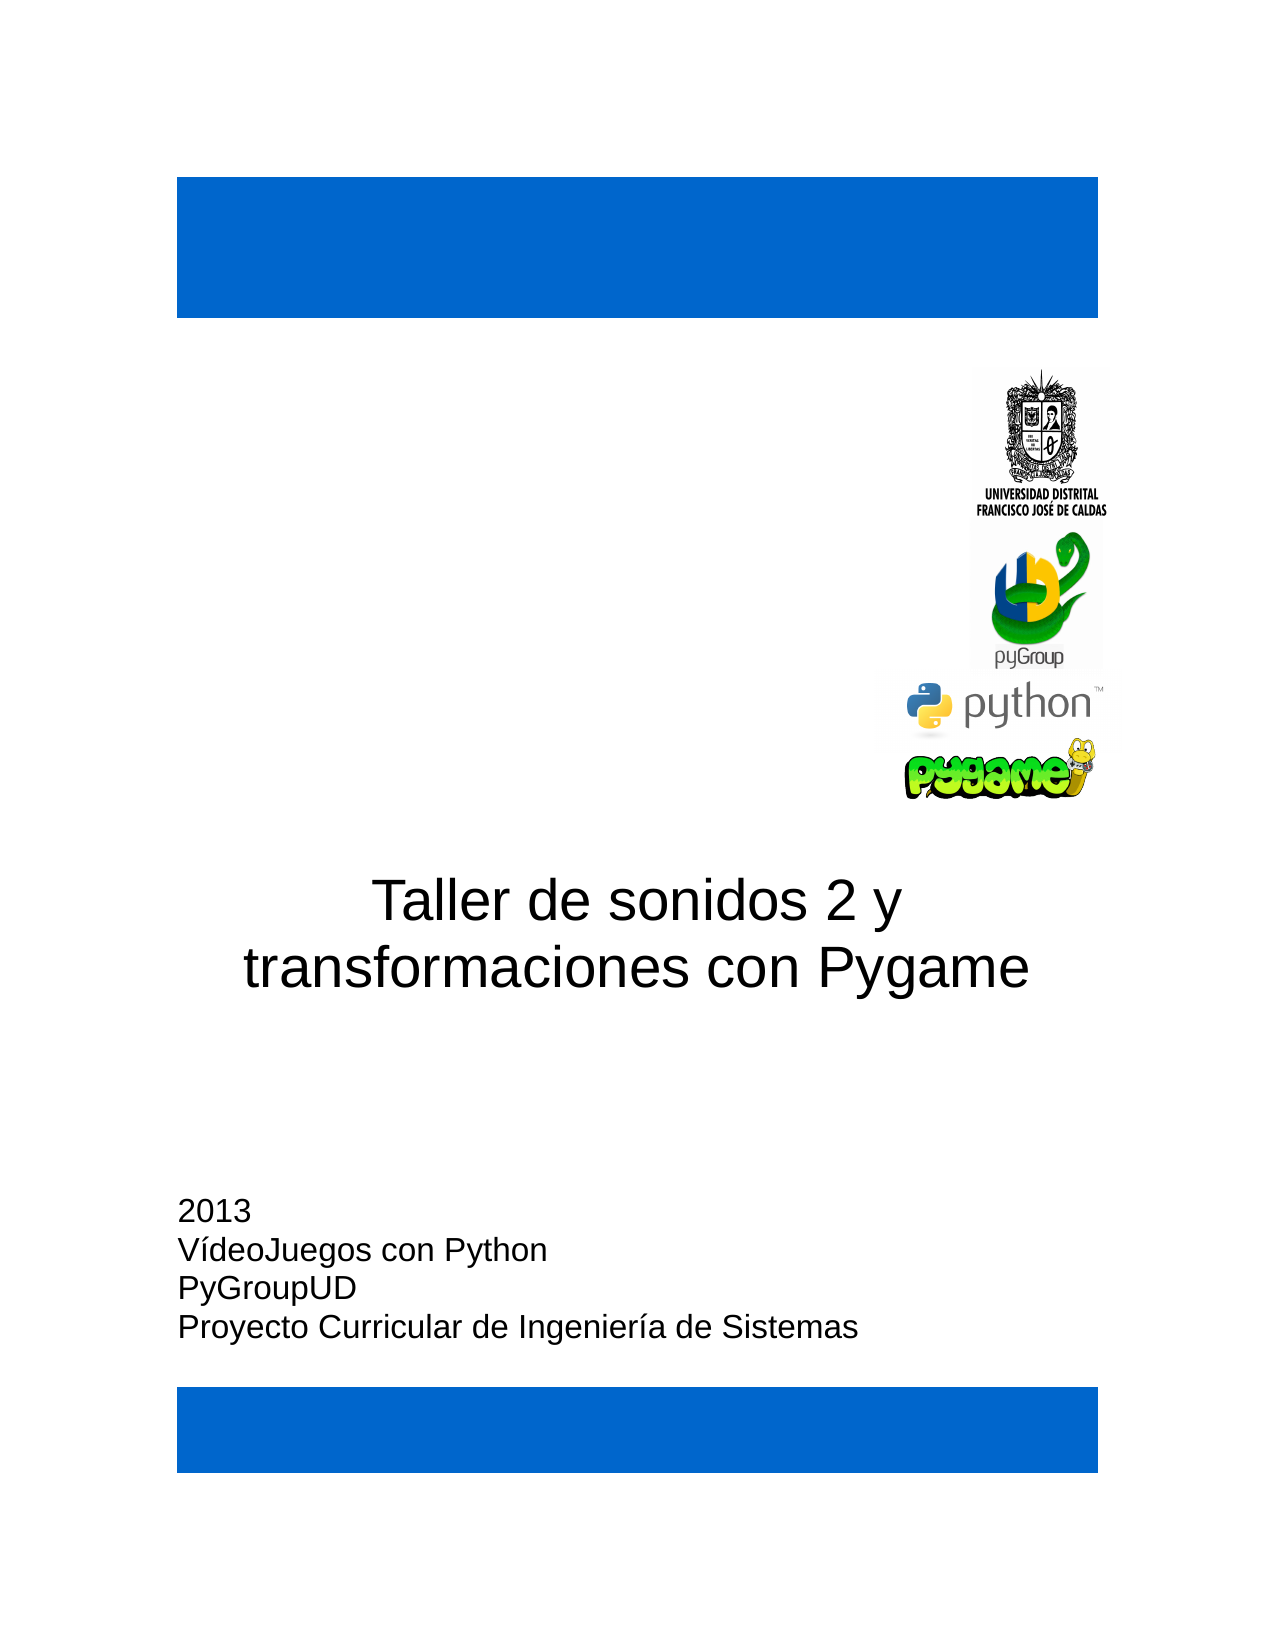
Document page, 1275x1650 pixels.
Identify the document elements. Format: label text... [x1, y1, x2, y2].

text PyGroupUD [177, 1268, 1098, 1307]
text Taller de sonidos 2 y transformaciones con Pygame [177, 865, 1098, 999]
text VídeoJuegos con Python [177, 1230, 1098, 1268]
text Proyecto Curricular de Ingeniería de Sistemas [177, 1307, 1098, 1345]
text 2013 [177, 1192, 1098, 1230]
picture [874, 367, 1122, 801]
